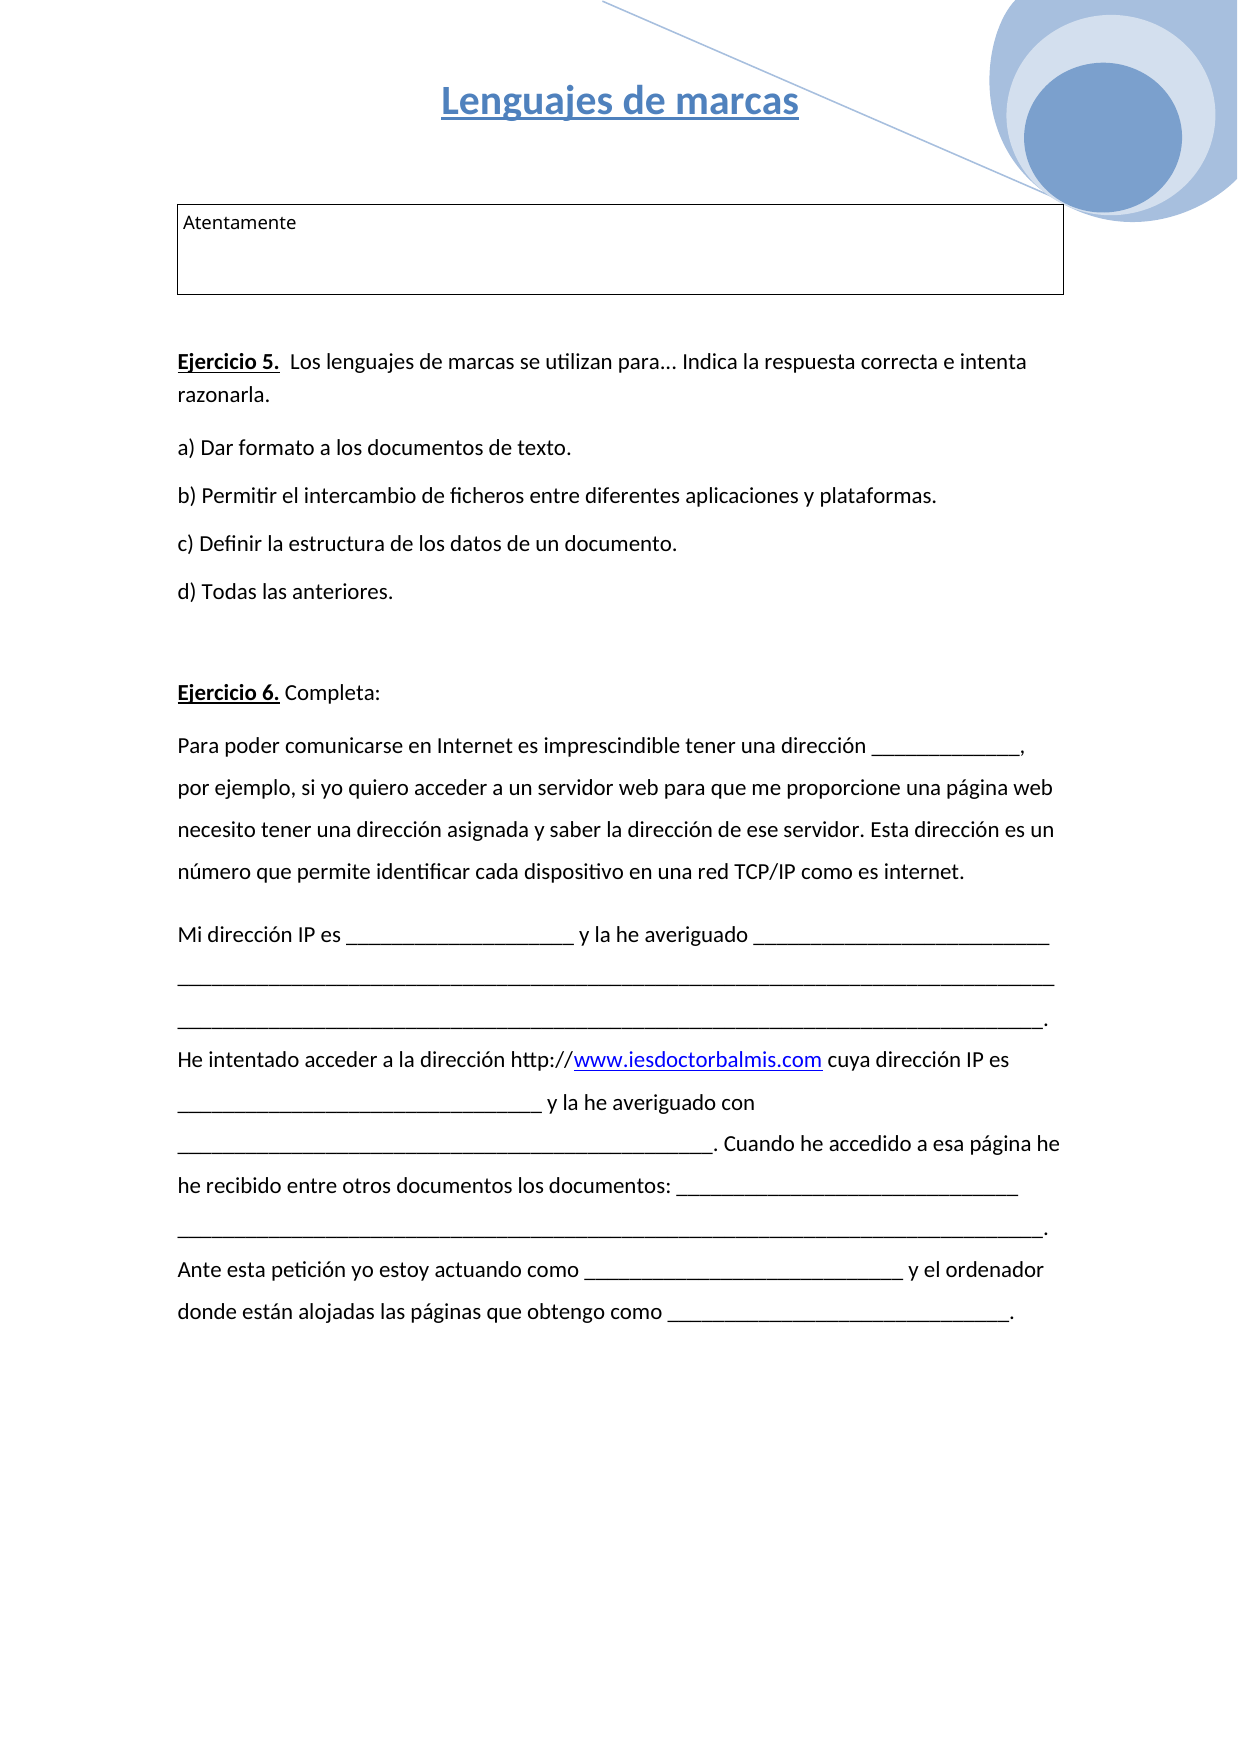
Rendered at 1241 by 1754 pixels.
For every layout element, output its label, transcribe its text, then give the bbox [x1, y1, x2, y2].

text Ejercicio 5. Los lenguajes de marcas se utilizan para... Indica la respuesta correcta e intenta razonarla. [177, 347, 1063, 408]
text a) Dar formato a los documentos de texto. [177, 433, 1063, 461]
table_header Atentamente [178, 205, 1063, 294]
text b) Permitir el intercambio de ficheros entre diferentes aplicaciones y plataformas. [177, 481, 1063, 509]
text Para poder comunicarse en Internet es imprescindible tener una dirección _____________, por ejemplo, si yo quiero acceder a un servidor web para que me proporcione una página web necesito tener una dirección asignada y saber la dirección de ese servidor. Esta dirección es un número que permite identificar cada dispositivo en una red TCP/IP como es internet. [177, 731, 1063, 885]
text c) Definir la estructura de los datos de un documento. [177, 529, 1063, 557]
text Ejercicio 6. Completa: [177, 678, 1063, 706]
text d) Todas las anteriores. [177, 577, 1063, 605]
text Mi dirección IP es ____________________ y la he averiguado __________________________ _________________________________________________________________________________________________________________________________________________________. He intentado acceder a la dirección http://www.iesdoctorbalmis.com cuya dirección IP es ________________________________ y la he averiguado con _______________________________________________. Cuando he accedido a esa página he he recibido entre otros documentos los documentos: ______________________________ ____________________________________________________________________________. Ante esta petición yo estoy actuando como ____________________________ y el ordenador donde están alojadas las páginas que obtengo como ______________________________. [177, 920, 1063, 1326]
